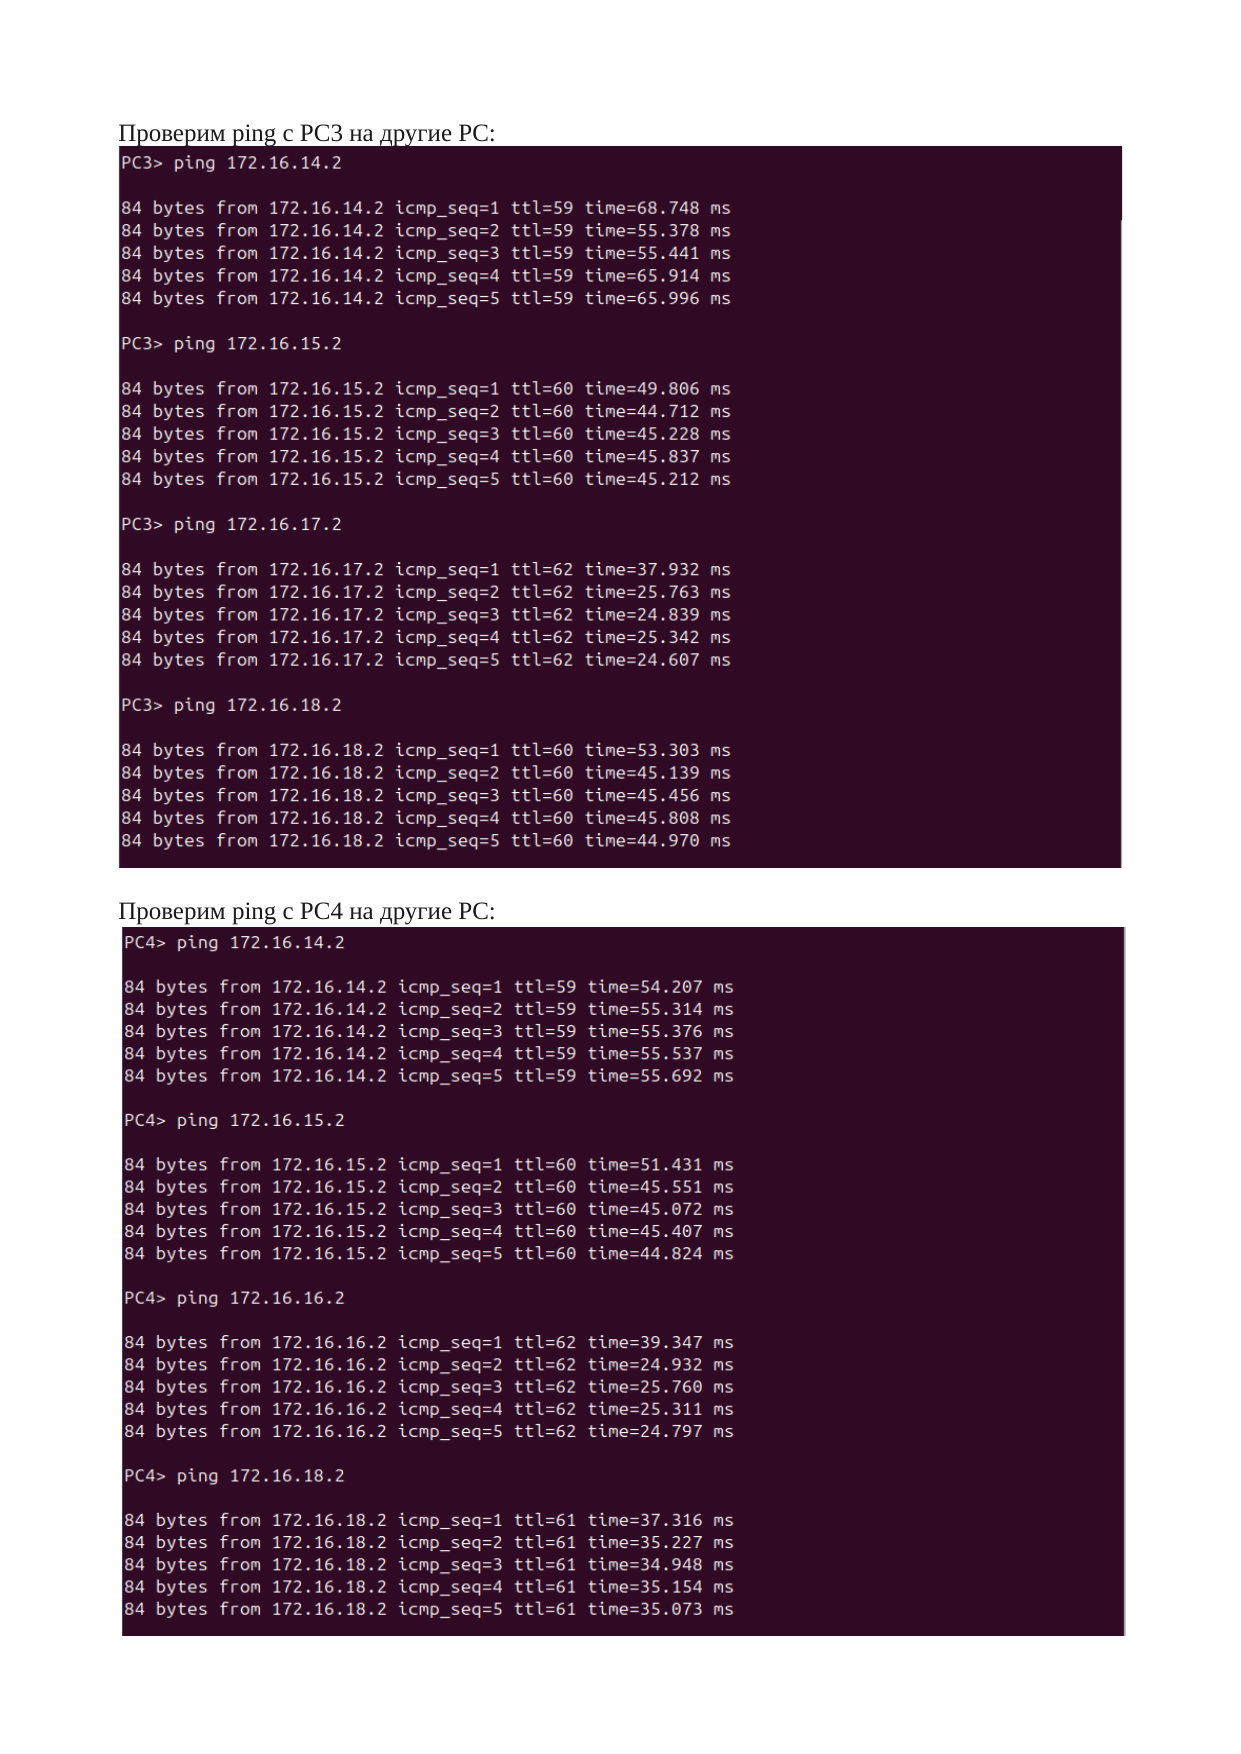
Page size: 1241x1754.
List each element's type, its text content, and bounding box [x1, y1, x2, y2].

text Проверим ping с PC3 на другие PC: [118, 118, 1122, 146]
text Проверим ping с PC4 на другие PC: [118, 896, 1122, 925]
picture [118, 146, 1123, 868]
picture [121, 927, 1126, 1636]
